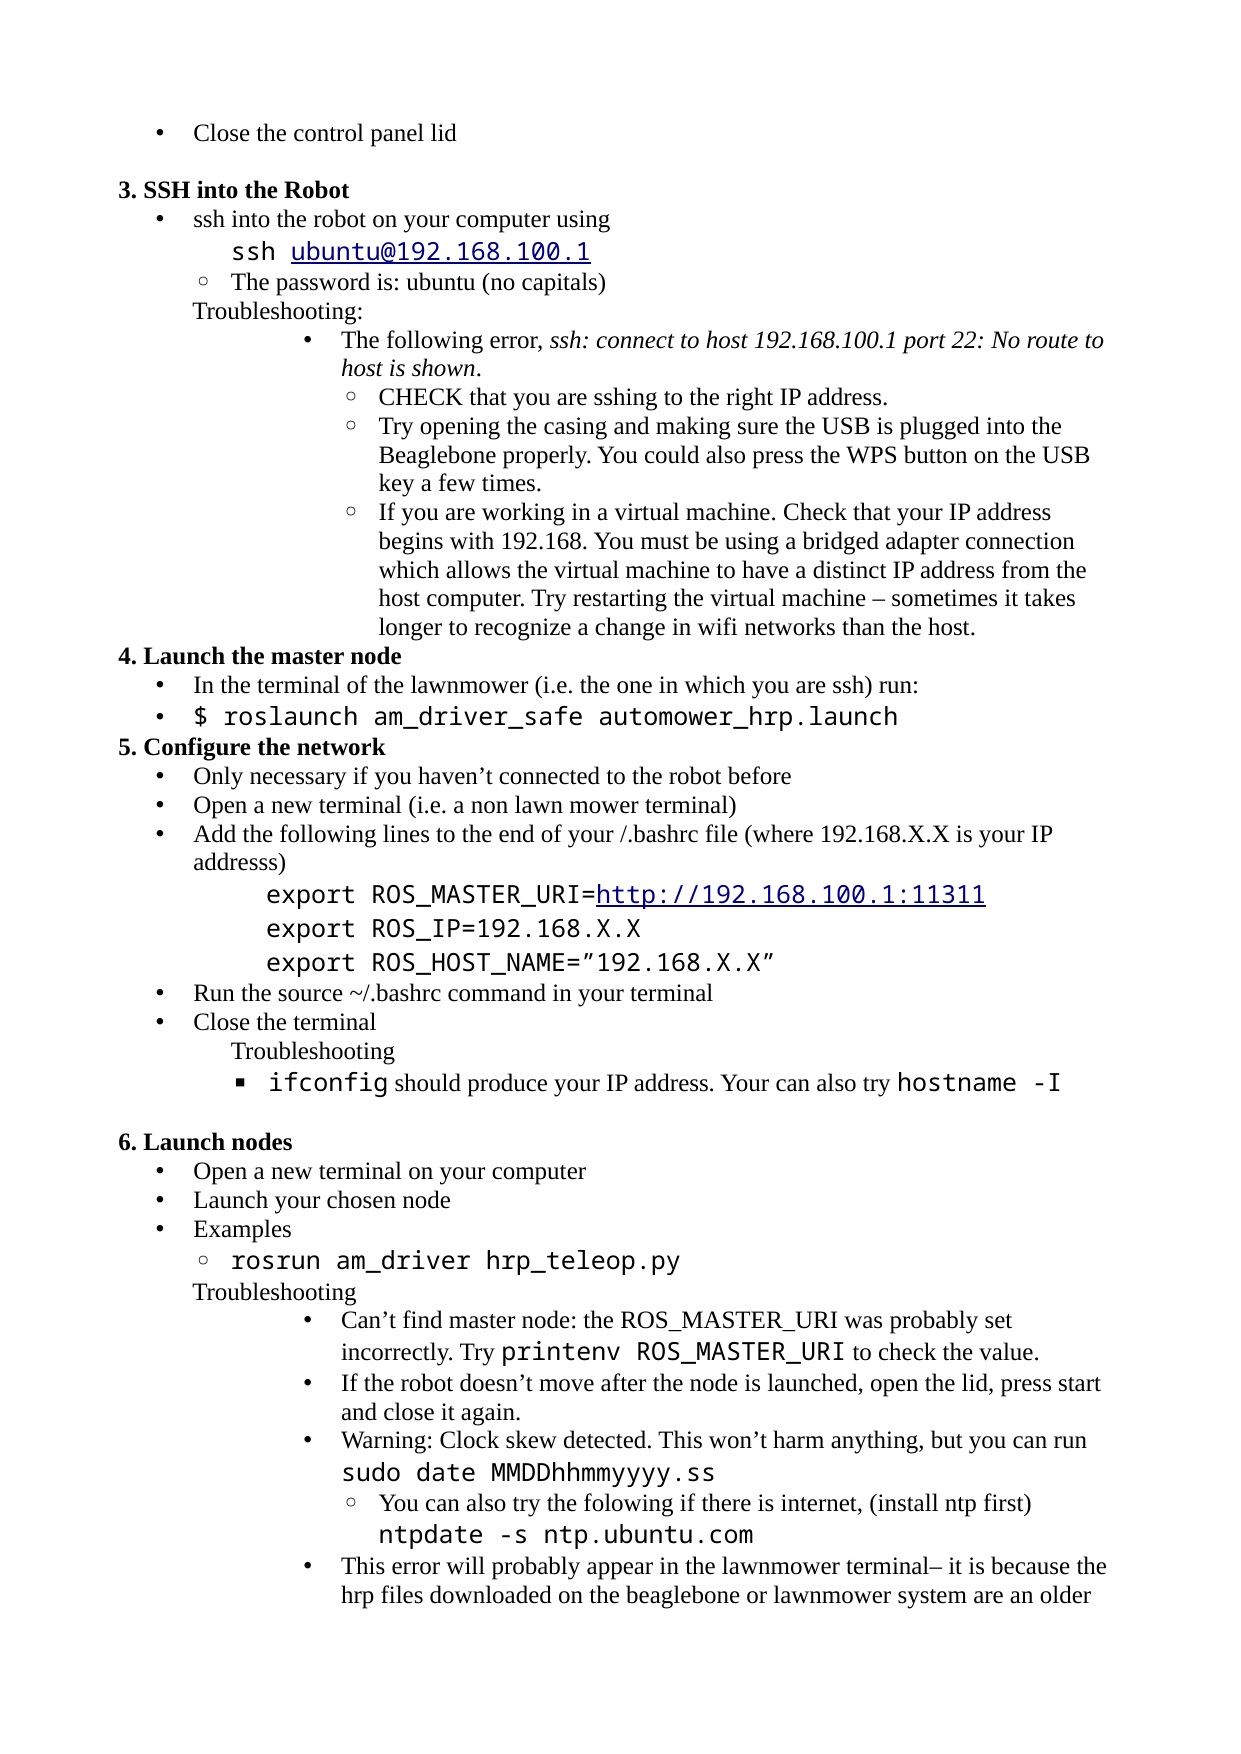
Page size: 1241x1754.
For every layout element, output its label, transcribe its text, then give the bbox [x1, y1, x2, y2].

list rosrun am_driver hrp_teleop.py [193, 1242, 1122, 1277]
text export ROS_HOST_NAME=”192.168.X.X” [118, 944, 1122, 978]
list Launch your chosen node [156, 1185, 1122, 1214]
text Troubleshooting: [118, 296, 1122, 325]
list Troubleshooting [193, 1036, 1122, 1065]
list The password is: ubuntu (no capitals) [193, 267, 1122, 296]
list Add the following lines to the end of your /.bashrc file (where 192.168.X.X is your IP addresss) [156, 819, 1122, 876]
list ntpdate -s ntp.ubuntu.com [341, 1517, 1122, 1551]
list CHECK that you are sshing to the right IP address. [341, 382, 1122, 411]
list ssh into the robot on your computer using [156, 204, 1122, 233]
list ssh ubuntu@192.168.100.1 [193, 233, 1122, 267]
list Warning: Clock skew detected. This won’t harm anything, but you can run [303, 1426, 1122, 1454]
list Can’t find master node: the ROS_MASTER_URI was probably set incorrectly. Try printenv ROS_MASTER_URI to check the value. [303, 1305, 1122, 1368]
text Troubleshooting [118, 1277, 1122, 1305]
list $ roslaunch am_driver_safe automower_hrp.launch [156, 698, 1122, 732]
list Open a new terminal on your computer [156, 1156, 1122, 1185]
list Try opening the casing and making sure the USB is plugged into the Beaglebone properly. You could also press the WPS button on the USB key a few times. [341, 411, 1122, 497]
list Close the control panel lid [156, 118, 1122, 147]
list In the terminal of the lawnmower (i.e. the one in which you are ssh) run: [156, 670, 1122, 698]
text 5. Configure the network [118, 732, 1122, 761]
list Examples [156, 1214, 1122, 1242]
text 3. SSH into the Robot [118, 176, 1122, 204]
list ifconfig should produce your IP address. Your can also try hostname -I [231, 1065, 1122, 1099]
list The following error, ssh: connect to host 192.168.100.1 port 22: No route to host is shown. [303, 325, 1122, 382]
list This error will probably appear in the lawnmower terminal– it is because the hrp files downloaded on the beaglebone or lawnmower system are an older [303, 1551, 1122, 1609]
list You can also try the folowing if there is internet, (install ntp first) [341, 1488, 1122, 1517]
text export ROS_IP=192.168.X.X [118, 910, 1122, 944]
text export ROS_MASTER_URI=http://192.168.100.1:11311 [118, 876, 1122, 910]
text 6. Launch nodes [118, 1127, 1122, 1156]
list If you are working in a virtual machine. Check that your IP address begins with 192.168. You must be using a bridged adapter connection which allows the virtual machine to have a distinct IP address from the host computer. Try restarting the virtual machine – sometimes it takes longer to recognize a change in wifi networks than the host. [341, 497, 1122, 641]
list Only necessary if you haven’t connected to the robot before [156, 761, 1122, 790]
list Open a new terminal (i.e. a non lawn mower terminal) [156, 790, 1122, 819]
list Run the source ~/.bashrc command in your terminal [156, 978, 1122, 1007]
text 4. Launch the master node [118, 641, 1122, 670]
list If the robot doesn’t move after the node is launched, open the lid, press start and close it again. [303, 1368, 1122, 1426]
list Close the terminal [156, 1007, 1122, 1036]
list sudo date MMDDhhmmyyyy.ss [303, 1454, 1122, 1488]
